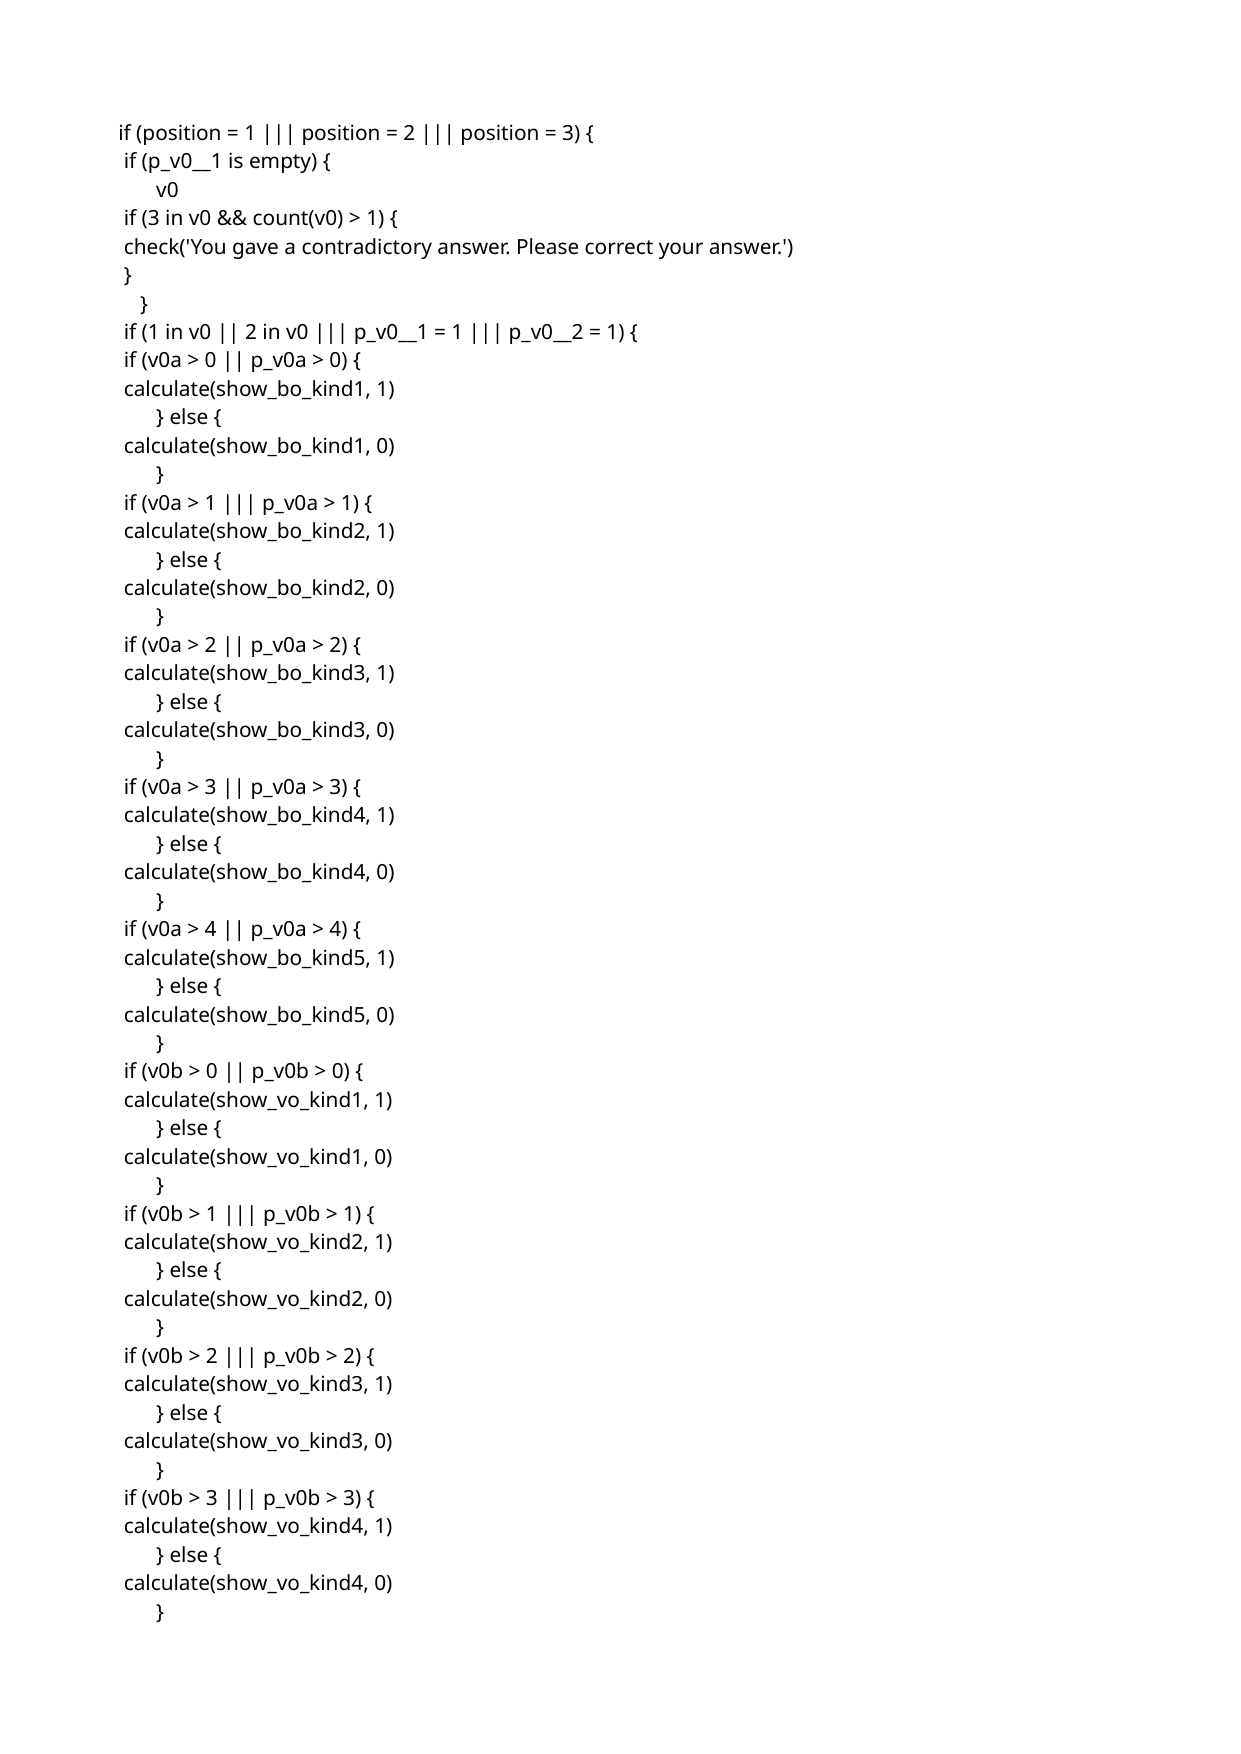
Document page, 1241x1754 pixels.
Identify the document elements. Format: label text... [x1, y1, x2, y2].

text } [118, 289, 1122, 317]
text calculate(show_bo_kind5, 0) [118, 1000, 1122, 1028]
text if (3 in v0 && count(v0) > 1) { [118, 203, 1122, 232]
text } [118, 1312, 1122, 1341]
text calculate(show_vo_kind1, 1) [118, 1085, 1122, 1113]
text } else { [118, 1540, 1122, 1568]
text calculate(show_bo_kind3, 1) [118, 658, 1122, 687]
text } [118, 1455, 1122, 1483]
text } else { [118, 1256, 1122, 1284]
text if (v0a > 1 ||| p_v0a > 1) { [118, 488, 1122, 516]
text if (p_v0__1 is empty) { [118, 147, 1122, 175]
text calculate(show_bo_kind1, 1) [118, 374, 1122, 402]
text } else { [118, 829, 1122, 857]
text } else { [118, 545, 1122, 573]
text if (v0a > 4 || p_v0a > 4) { [118, 914, 1122, 943]
text if (v0a > 2 || p_v0a > 2) { [118, 630, 1122, 658]
text } [118, 1028, 1122, 1057]
text } [118, 886, 1122, 914]
text if (v0b > 0 || p_v0b > 0) { [118, 1057, 1122, 1085]
text calculate(show_vo_kind1, 0) [118, 1142, 1122, 1170]
text calculate(show_bo_kind2, 1) [118, 516, 1122, 545]
text } else { [118, 1113, 1122, 1142]
text calculate(show_vo_kind3, 0) [118, 1426, 1122, 1455]
text if (v0a > 3 || p_v0a > 3) { [118, 772, 1122, 801]
text if (position = 1 ||| position = 2 ||| position = 3) { [118, 118, 1122, 147]
text calculate(show_bo_kind1, 0) [118, 431, 1122, 459]
text calculate(show_vo_kind3, 1) [118, 1369, 1122, 1398]
text calculate(show_bo_kind4, 0) [118, 857, 1122, 886]
text calculate(show_vo_kind2, 0) [118, 1284, 1122, 1312]
text } [118, 744, 1122, 772]
text if (v0a > 0 || p_v0a > 0) { [118, 346, 1122, 374]
text } else { [118, 971, 1122, 1000]
text } [118, 602, 1122, 630]
text calculate(show_vo_kind4, 0) [118, 1568, 1122, 1597]
text } [118, 260, 1122, 289]
text check('You gave a contradictory answer. Please correct your answer.') [118, 232, 1122, 260]
text } else { [118, 1398, 1122, 1426]
text } [118, 1170, 1122, 1199]
text v0 [118, 175, 1122, 203]
text calculate(show_bo_kind5, 1) [118, 943, 1122, 971]
text } [118, 1597, 1122, 1625]
text } else { [118, 687, 1122, 715]
text if (1 in v0 || 2 in v0 ||| p_v0__1 = 1 ||| p_v0__2 = 1) { [118, 317, 1122, 346]
text if (v0b > 1 ||| p_v0b > 1) { [118, 1199, 1122, 1227]
text } [118, 459, 1122, 488]
text calculate(show_bo_kind4, 1) [118, 801, 1122, 829]
text } else { [118, 402, 1122, 431]
text if (v0b > 2 ||| p_v0b > 2) { [118, 1341, 1122, 1369]
text calculate(show_vo_kind2, 1) [118, 1227, 1122, 1256]
text if (v0b > 3 ||| p_v0b > 3) { [118, 1483, 1122, 1512]
text calculate(show_bo_kind3, 0) [118, 715, 1122, 744]
text calculate(show_vo_kind4, 1) [118, 1512, 1122, 1540]
text calculate(show_bo_kind2, 0) [118, 573, 1122, 602]
